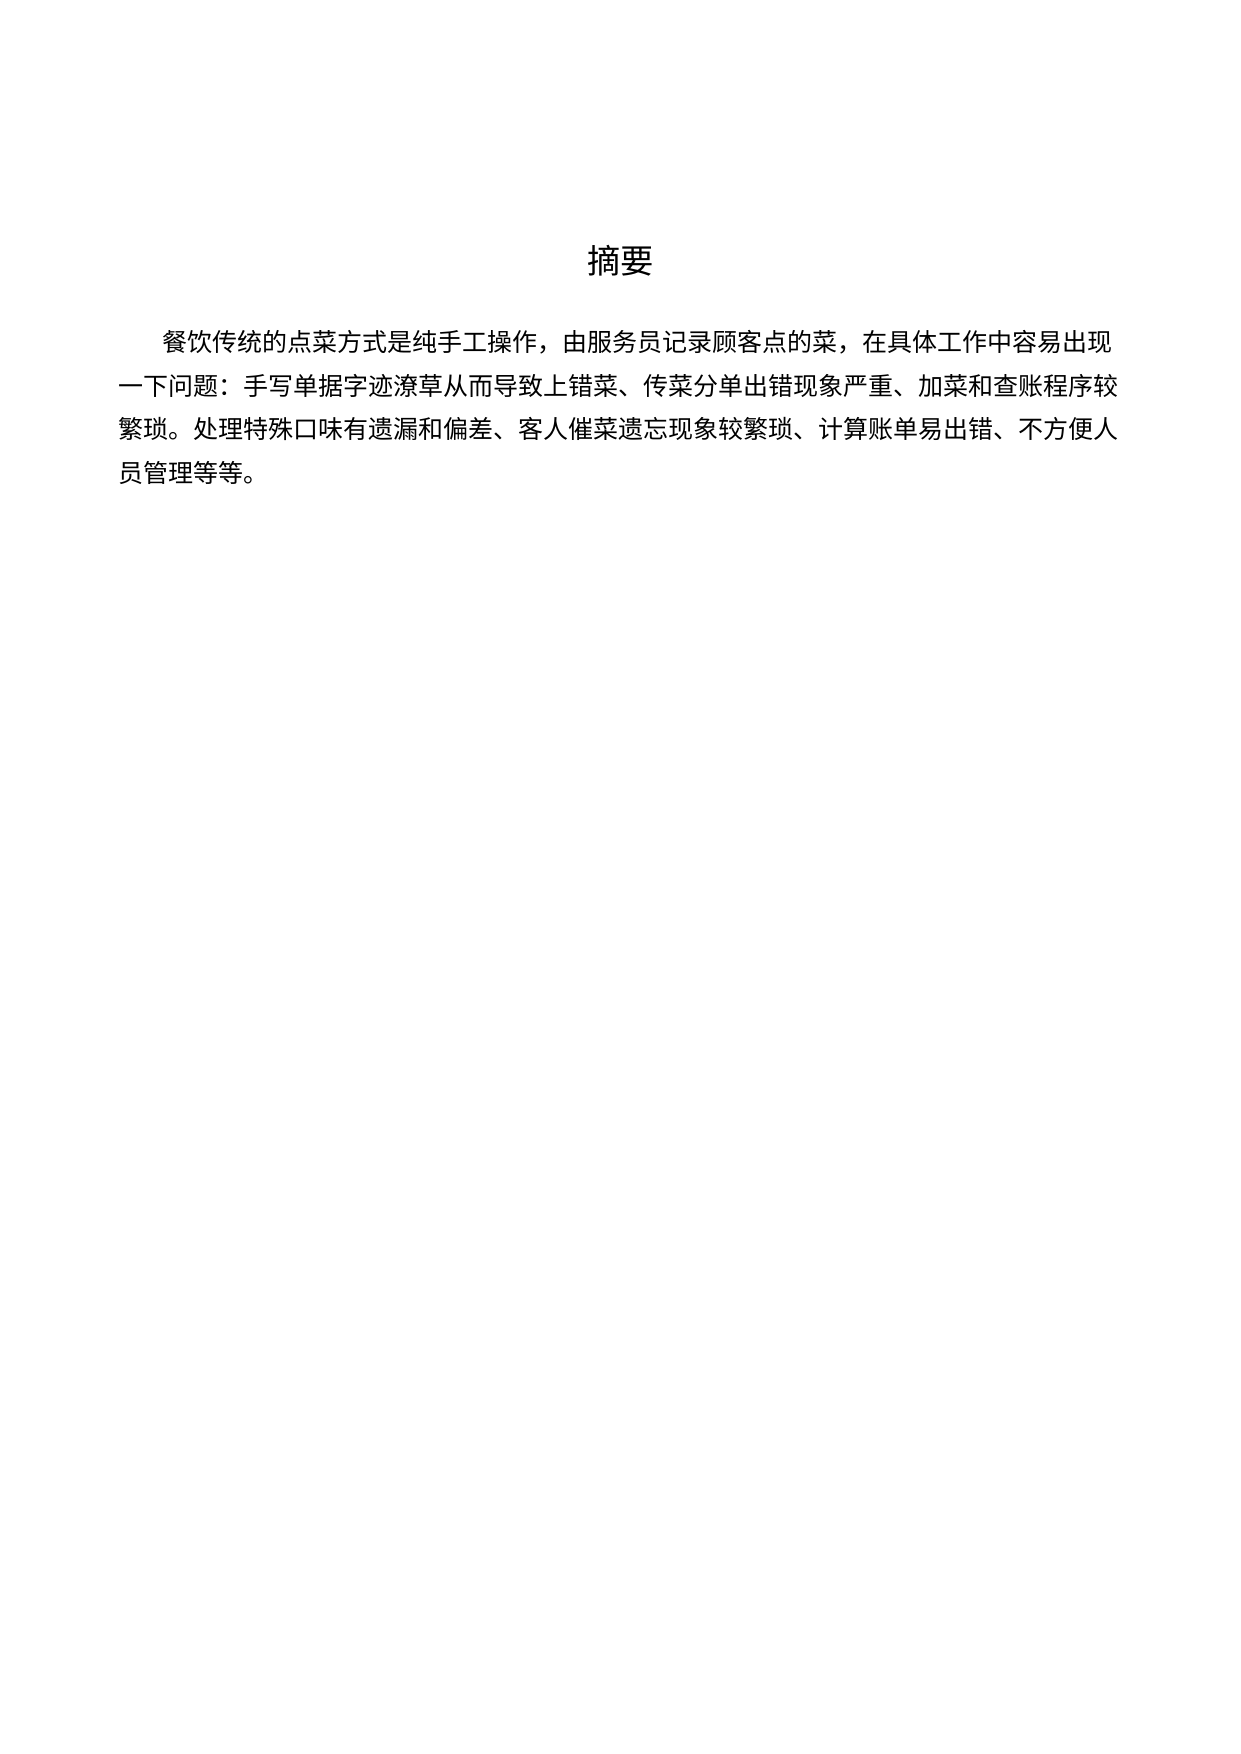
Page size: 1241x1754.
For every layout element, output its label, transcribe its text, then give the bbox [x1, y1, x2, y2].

subtitle 摘要 [118, 234, 1122, 283]
text 餐饮传统的点菜方式是纯手工操作，由服务员记录顾客点的菜，在具体工作中容易出现一下问题：手写单据字迹潦草从而导致上错菜、传菜分单出错现象严重、加菜和查账程序较繁琐。处理特殊口味有遗漏和偏差、客人催菜遗忘现象较繁琐、计算账单易出错、不方便人员管理等等。 [118, 323, 1122, 489]
